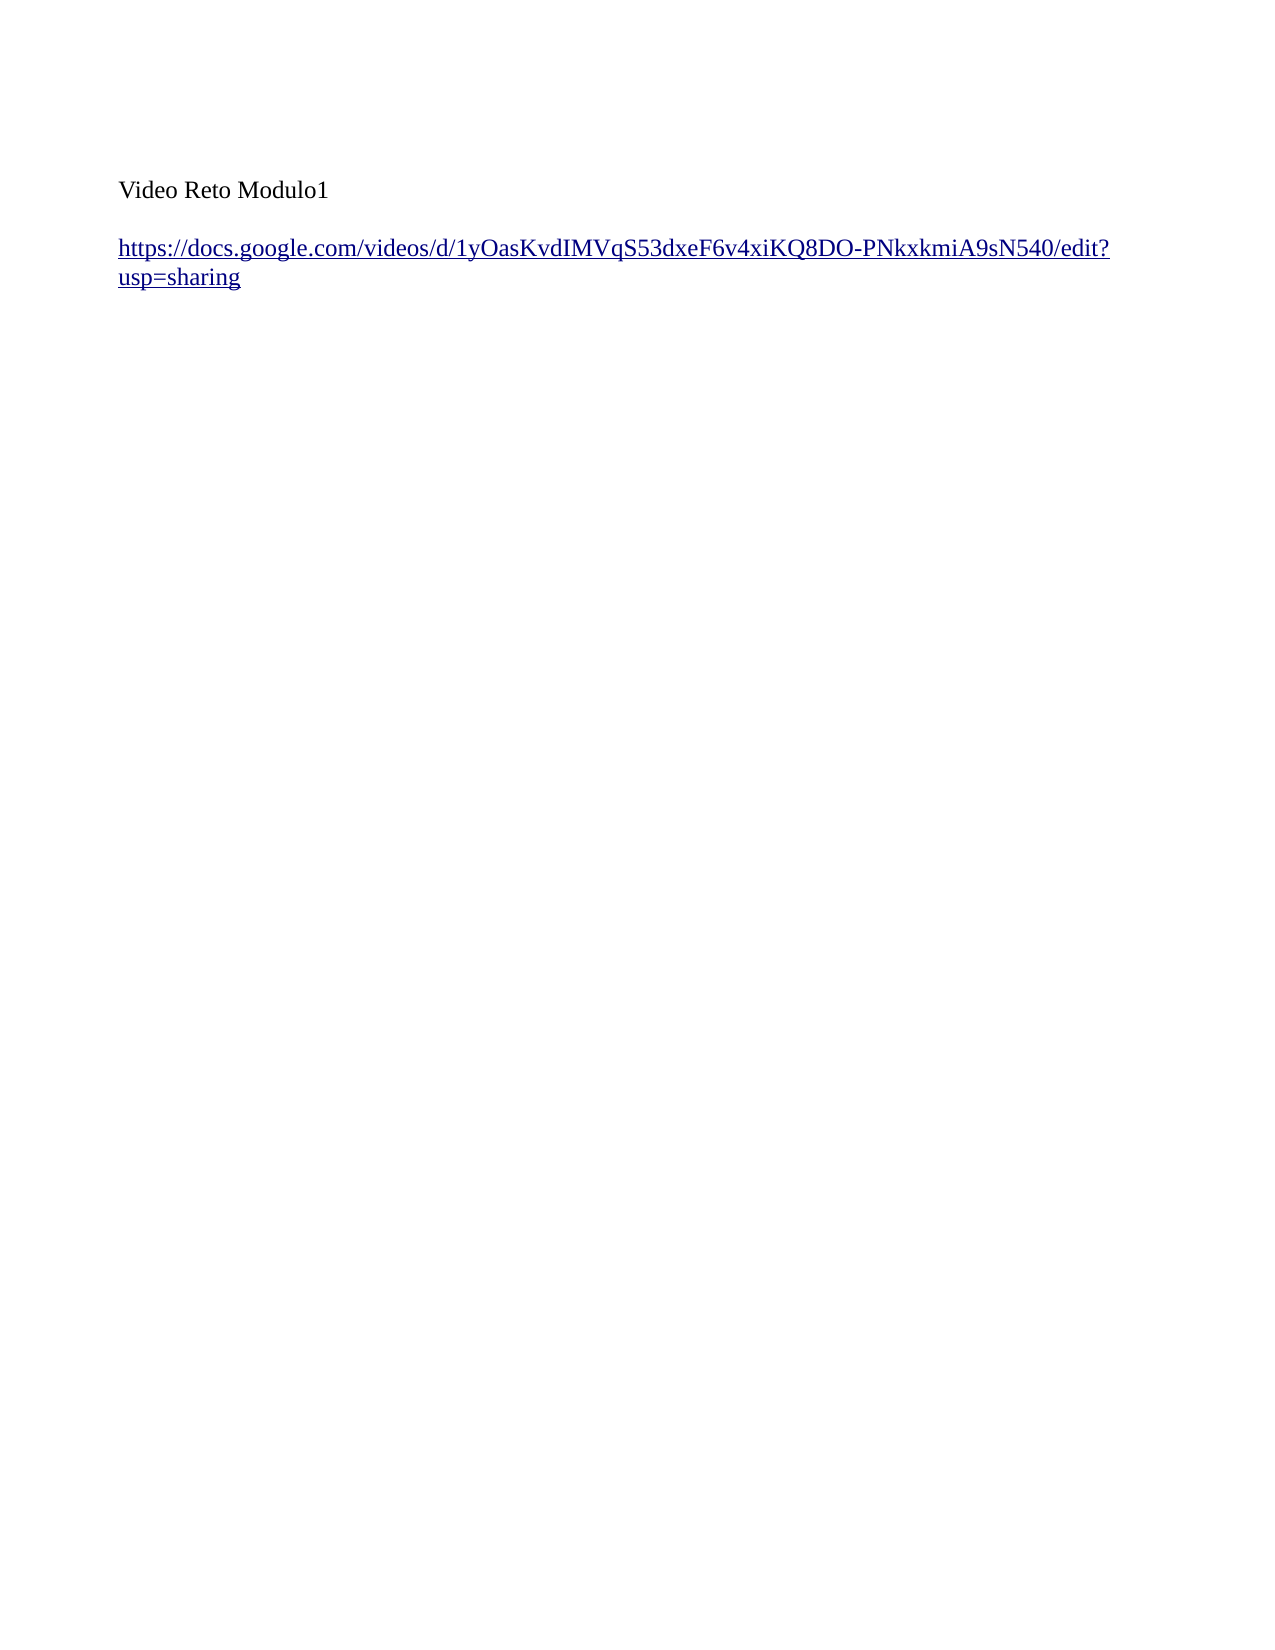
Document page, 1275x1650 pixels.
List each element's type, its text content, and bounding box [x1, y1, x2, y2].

text https://docs.google.com/videos/d/1yOasKvdIMVqS53dxeF6v4xiKQ8DO-PNkxkmiA9sN540/edit?usp=sharing [118, 233, 1157, 291]
text Video Reto Modulo1 [118, 176, 1157, 204]
